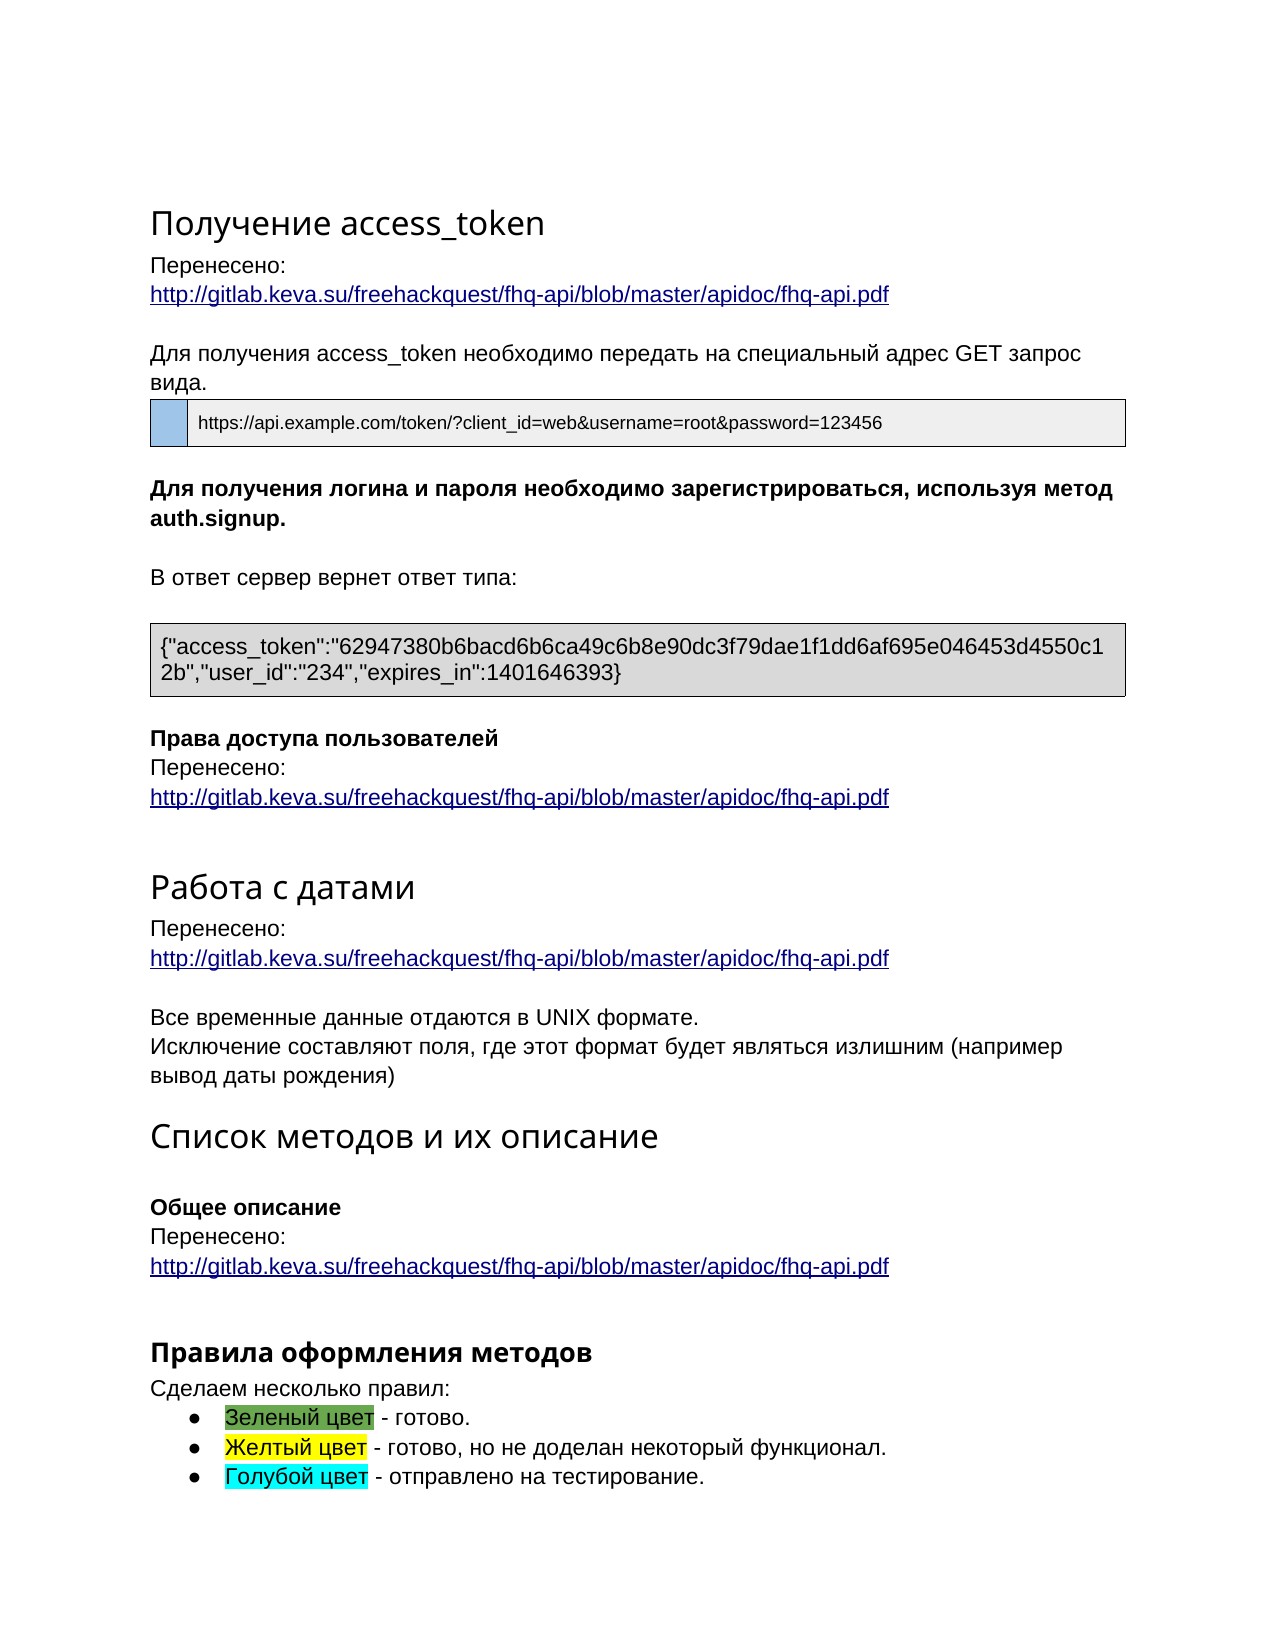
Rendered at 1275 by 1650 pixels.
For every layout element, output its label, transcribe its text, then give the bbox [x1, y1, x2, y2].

table_header [151, 400, 187, 446]
list Голубой цвет - отправлено на тестирование. [187, 1463, 1125, 1489]
text Исключение составляют поля, где этот формат будет являться излишним (например вывод даты рождения) [150, 1033, 1125, 1088]
table_header https://api.example.com/token/?client_id=web&username=root&password=123456 [188, 400, 1125, 446]
list Желтый цвет - готово, но не доделан некоторый функционал. [187, 1434, 1125, 1460]
subtitle Список методов и их описание [150, 1113, 1125, 1158]
list Зеленый цвет - готово. [187, 1405, 1125, 1430]
text http://gitlab.keva.su/freehackquest/fhq-api/blob/master/apidoc/fhq-api.pdf [150, 784, 1125, 810]
text Перенесено: [150, 1224, 1125, 1250]
text Для получения access_token необходимо передать на специальный адрес GET запрос вида. [150, 341, 1125, 396]
subtitle Работа с датами [150, 864, 1125, 909]
text Перенесено: [150, 755, 1125, 781]
subtitle Получение access_token [150, 200, 1125, 246]
text Для получения логина и пароля необходимо зарегистрироваться, используя метод auth.signup. [150, 476, 1125, 531]
text http://gitlab.keva.su/freehackquest/fhq-api/blob/master/apidoc/fhq-api.pdf [150, 945, 1125, 971]
text http://gitlab.keva.su/freehackquest/fhq-api/blob/master/apidoc/fhq-api.pdf [150, 1253, 1125, 1279]
text Все временные данные отдаются в UNIX формате. [150, 1004, 1125, 1030]
table_header {"access_token":"62947380b6bacd6b6ca49c6b8e90dc3f79dae1f1dd6af695e046453d4550c12b","user_id":"234","expires_in":1401646393} [151, 624, 1125, 696]
subtitle Правила оформления методов [150, 1333, 1125, 1370]
text Сделаем несколько правил: [150, 1375, 1125, 1401]
text В ответ сервер вернет ответ типа: [150, 564, 1125, 590]
text http://gitlab.keva.su/freehackquest/fhq-api/blob/master/apidoc/fhq-api.pdf [150, 282, 1125, 307]
text Перенесено: [150, 252, 1125, 278]
text Перенесено: [150, 916, 1125, 942]
text Общее описание [150, 1195, 1125, 1220]
text Права доступа пользователей [150, 726, 1125, 751]
